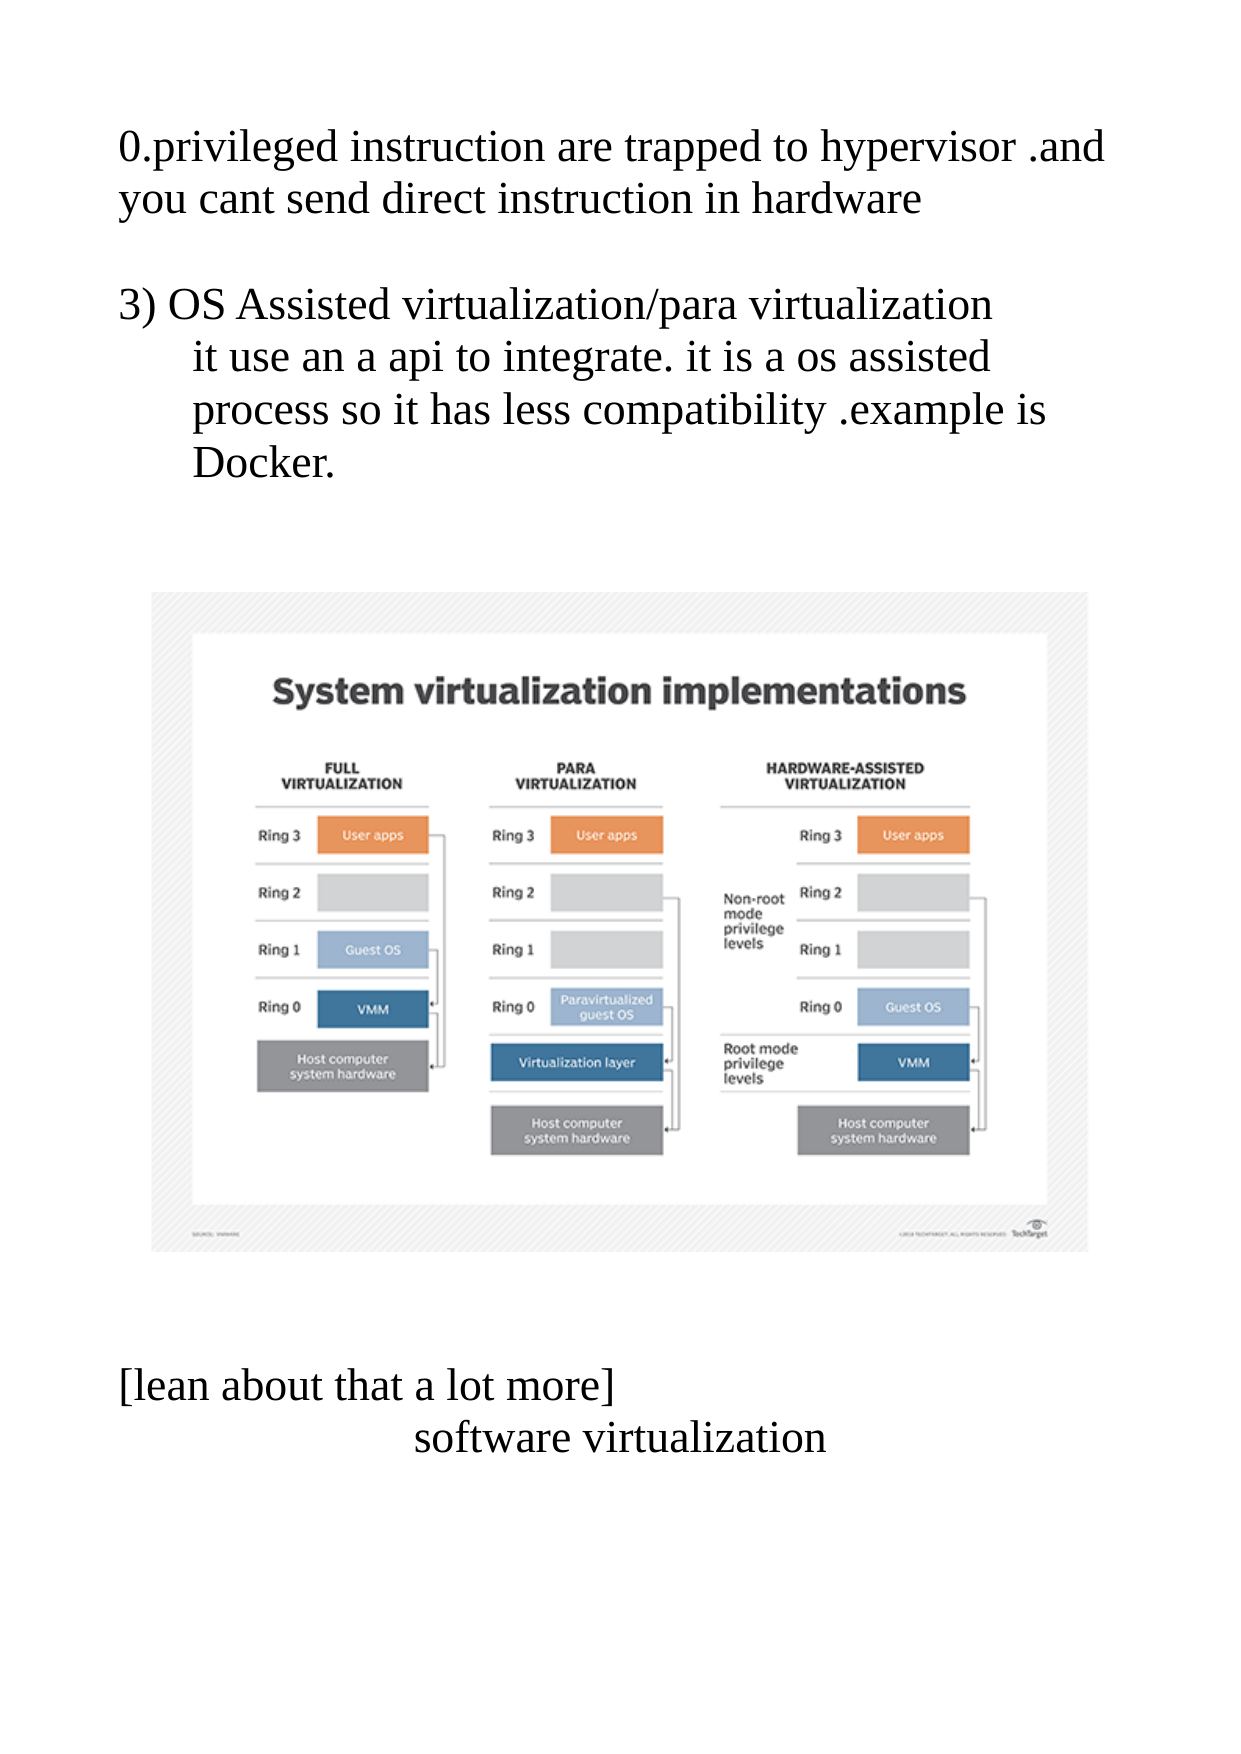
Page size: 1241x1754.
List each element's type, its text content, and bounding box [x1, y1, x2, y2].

text 0.privileged instruction are trapped to hypervisor .and you cant send direct instruction in hardware [118, 118, 1122, 223]
text [lean about that a lot more] [118, 1357, 1122, 1410]
text it use an a api to integrate. it is a os assisted process so it has less compatibility .example is Docker. [118, 329, 1122, 487]
text 3) OS Assisted virtualization/para virtualization [118, 276, 1122, 329]
text software virtualization [118, 1410, 1122, 1463]
picture [151, 592, 1089, 1252]
